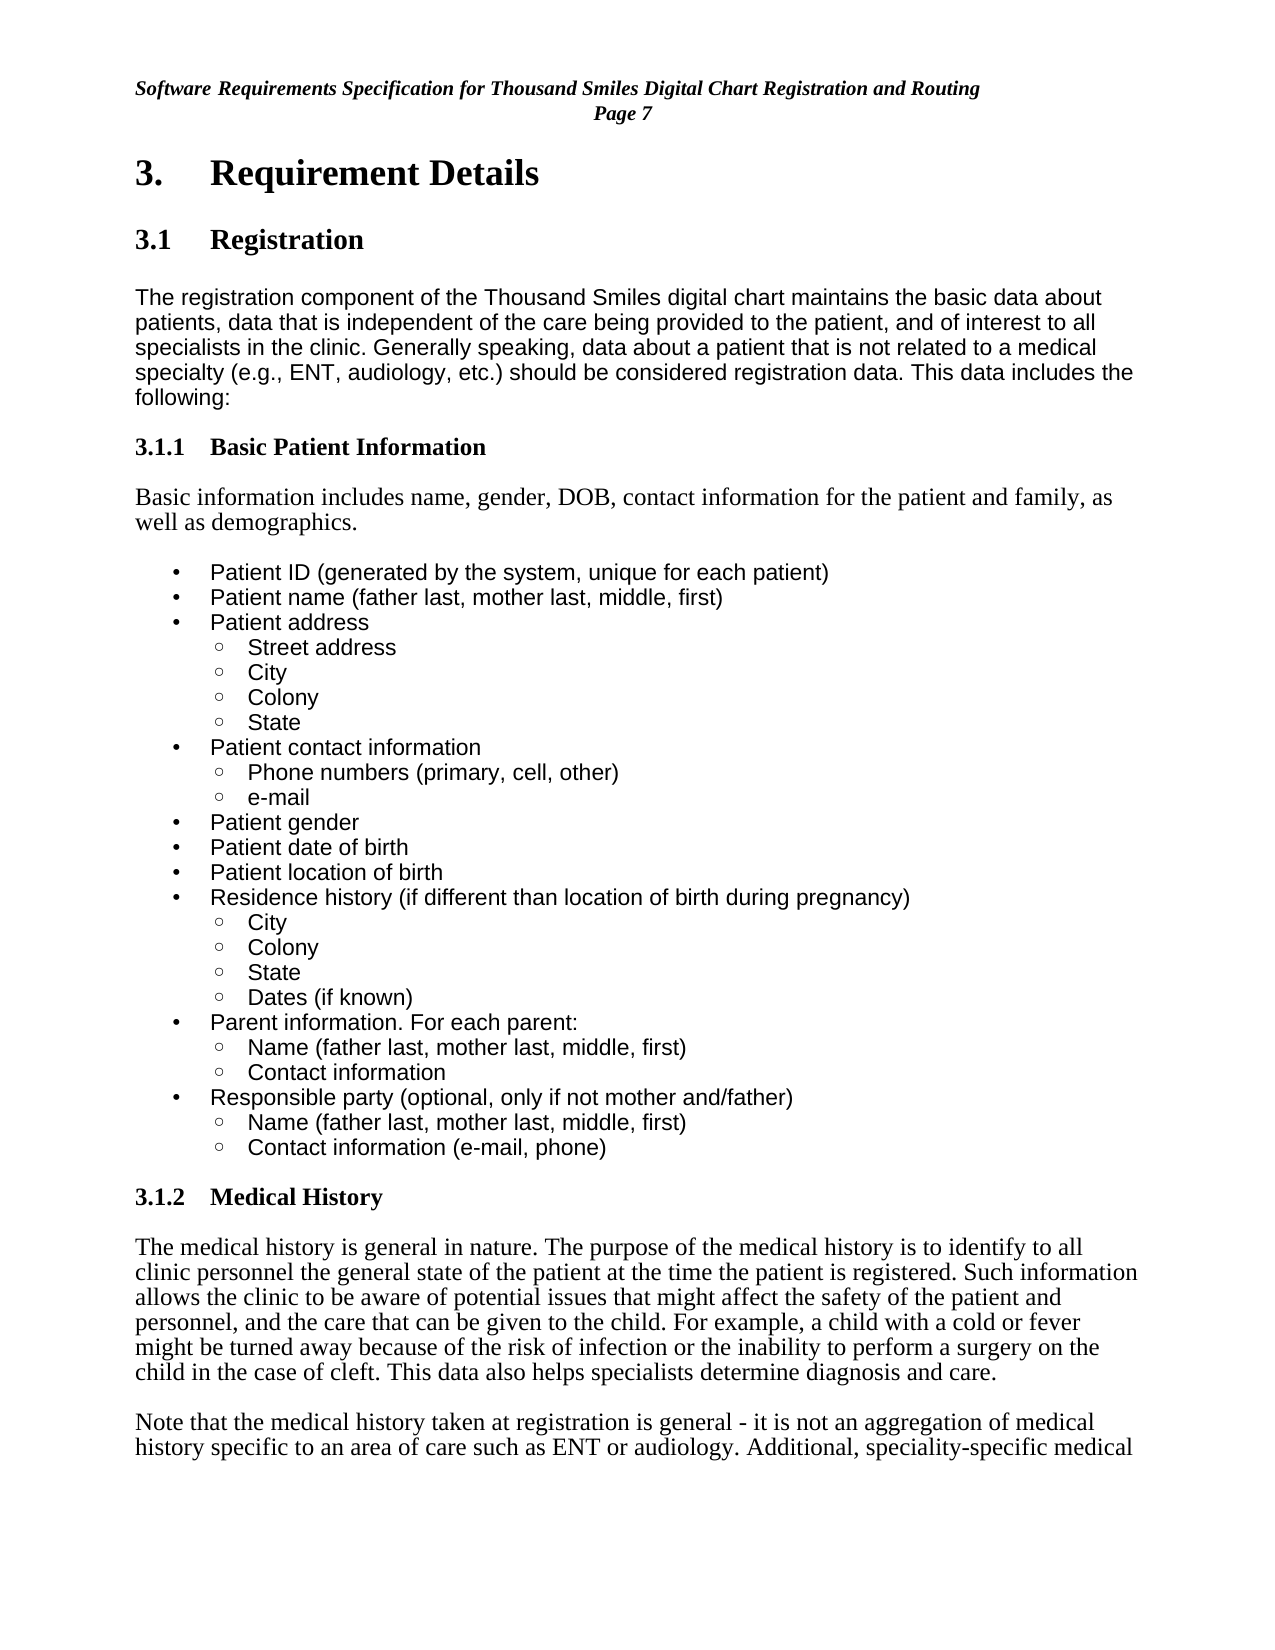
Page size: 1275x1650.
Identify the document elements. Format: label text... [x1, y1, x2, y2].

list Patient contact information [172, 735, 1140, 760]
list Responsible party (optional, only if not mother and/father) [172, 1085, 1140, 1110]
list Patient ID (generated by the system, unique for each patient) [172, 560, 1140, 585]
subtitle Medical History [135, 1185, 1140, 1210]
text Basic information includes name, gender, DOB, contact information for the patient and family, as well as demographics. [135, 485, 1140, 535]
list Colony [210, 685, 1140, 710]
text The medical history is general in nature. The purpose of the medical history is to identify to all clinic personnel the general state of the patient at the time the patient is registered. Such information allows the clinic to be aware of potential issues that might affect the safety of the patient and personnel, and the care that can be given to the child. For example, a child with a cold or fever might be turned away because of the risk of infection or the inability to perform a surgery on the child in the case of cleft. This data also helps specialists determine diagnosis and care. [135, 1235, 1140, 1385]
list State [210, 960, 1140, 985]
list State [210, 710, 1140, 735]
list Name (father last, mother last, middle, first) [210, 1110, 1140, 1135]
list Residence history (if different than location of birth during pregnancy) [172, 885, 1140, 910]
list Patient date of birth [172, 835, 1140, 860]
list Parent information. For each parent: [172, 1010, 1140, 1035]
list Name (father last, mother last, middle, first) [210, 1035, 1140, 1060]
text Note that the medical history taken at registration is general - it is not an aggregation of medical history specific to an area of care such as ENT or audiology. Additional, speciality-specific medical [135, 1410, 1140, 1460]
subtitle Basic Patient Information [135, 435, 1140, 460]
text The registration component of the Thousand Smiles digital chart maintains the basic data about patients, data that is independent of the care being provided to the patient, and of interest to all specialists in the clinic. Generally speaking, data about a patient that is not related to a medical specialty (e.g., ENT, audiology, etc.) should be considered registration data. This data includes the following: [135, 285, 1140, 410]
list Patient name (father last, mother last, middle, first) [172, 585, 1140, 610]
subtitle Registration [135, 222, 1140, 256]
list e-mail [210, 785, 1140, 810]
list City [210, 660, 1140, 685]
list Street address [210, 635, 1140, 660]
list Patient address [172, 610, 1140, 635]
list Dates (if known) [210, 985, 1140, 1010]
list Phone numbers (primary, cell, other) [210, 760, 1140, 785]
list Patient location of birth [172, 860, 1140, 885]
list Contact information [210, 1060, 1140, 1085]
list City [210, 910, 1140, 935]
list Patient gender [172, 810, 1140, 835]
subtitle Requirement Details [135, 150, 1140, 193]
list Contact information (e-mail, phone) [210, 1135, 1140, 1160]
list Colony [210, 935, 1140, 960]
